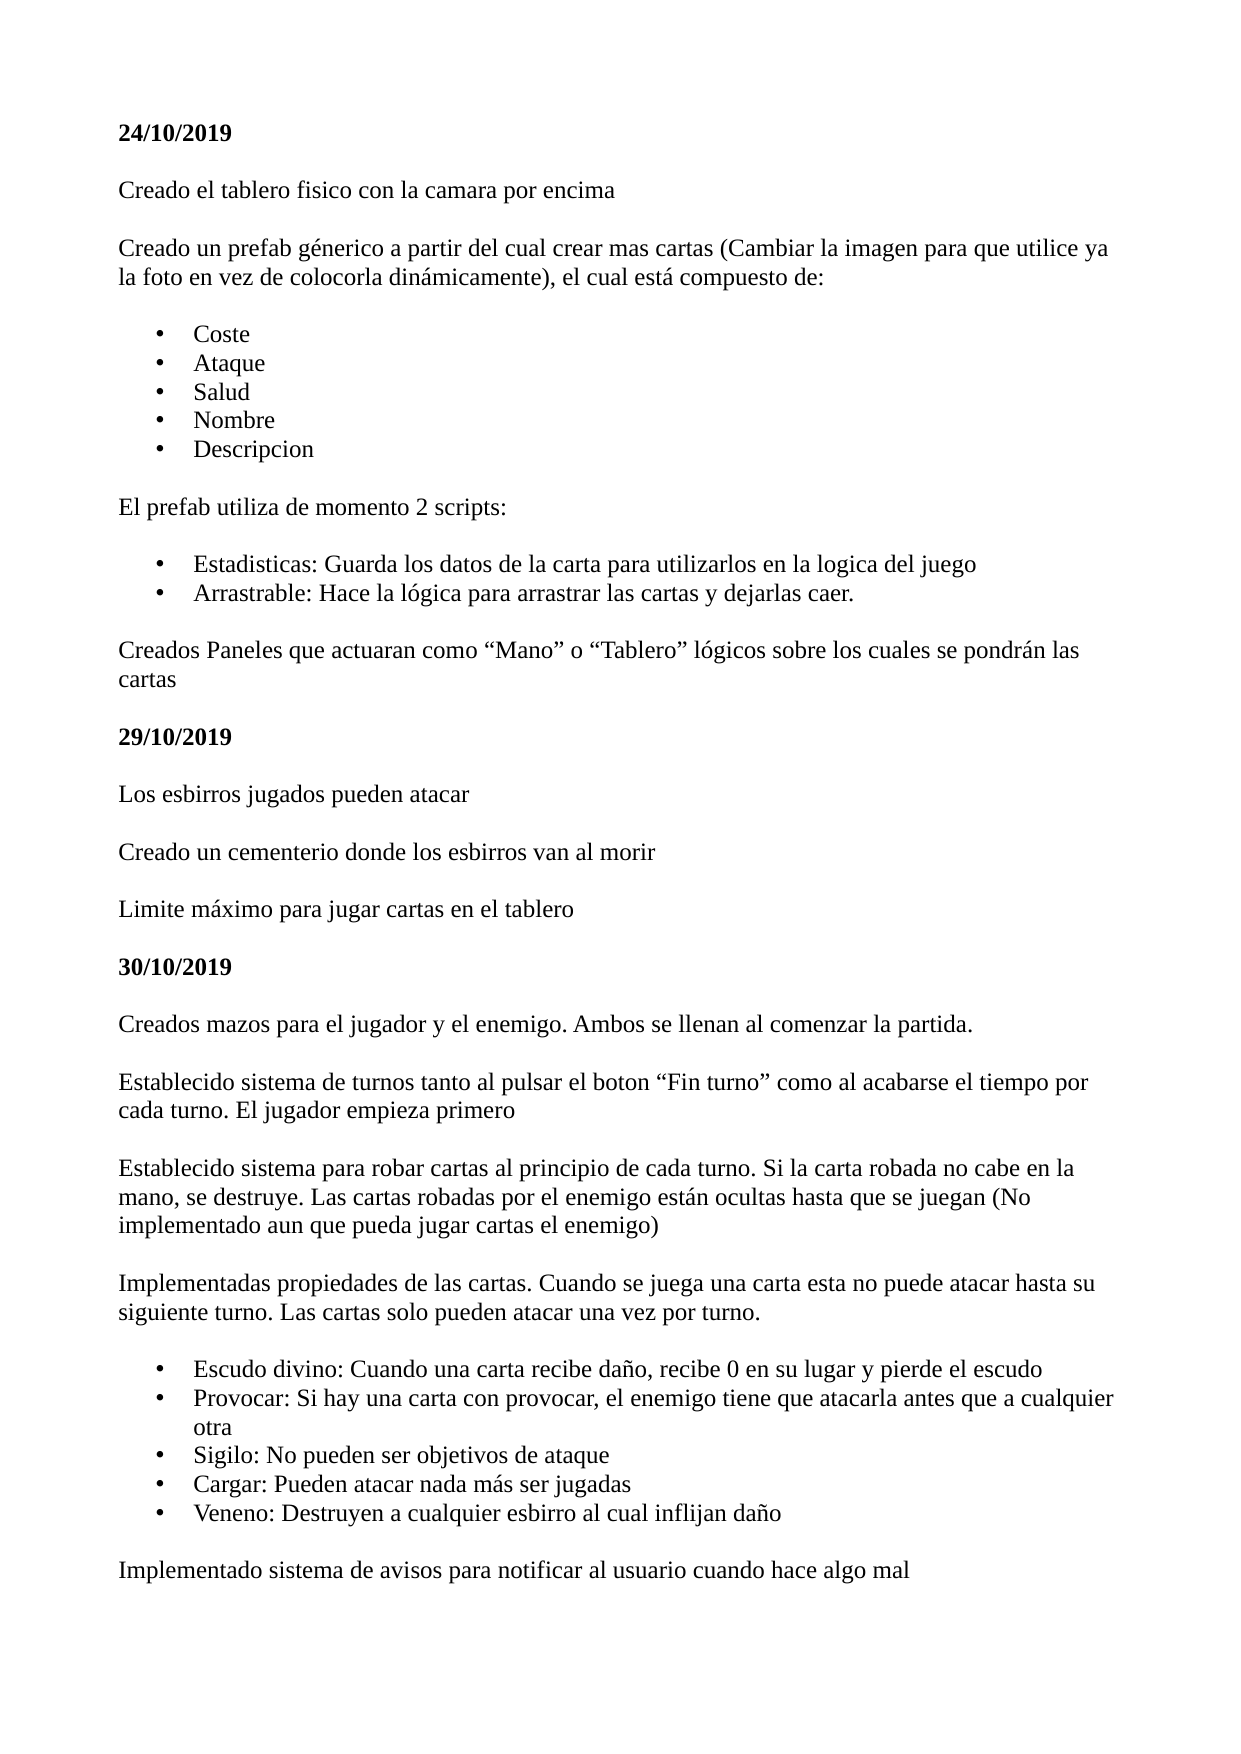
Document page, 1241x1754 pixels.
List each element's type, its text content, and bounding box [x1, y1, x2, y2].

list Escudo divino: Cuando una carta recibe daño, recibe 0 en su lugar y pierde el escudo [156, 1354, 1122, 1383]
text Implementadas propiedades de las cartas. Cuando se juega una carta esta no puede atacar hasta su siguiente turno. Las cartas solo pueden atacar una vez por turno. [118, 1268, 1122, 1326]
list Arrastrable: Hace la lógica para arrastrar las cartas y dejarlas caer. [156, 578, 1122, 607]
text Establecido sistema para robar cartas al principio de cada turno. Si la carta robada no cabe en la mano, se destruye. Las cartas robadas por el enemigo están ocultas hasta que se juegan (No implementado aun que pueda jugar cartas el enemigo) [118, 1153, 1122, 1239]
text Creados mazos para el jugador y el enemigo. Ambos se llenan al comenzar la partida. [118, 1009, 1122, 1038]
text 30/10/2019 [118, 952, 1122, 981]
list Veneno: Destruyen a cualquier esbirro al cual inflijan daño [156, 1498, 1122, 1527]
list Estadisticas: Guarda los datos de la carta para utilizarlos en la logica del juego [156, 549, 1122, 578]
list Coste [156, 319, 1122, 348]
text Establecido sistema de turnos tanto al pulsar el boton “Fin turno” como al acabarse el tiempo por cada turno. El jugador empieza primero [118, 1067, 1122, 1124]
text Los esbirros jugados pueden atacar [118, 779, 1122, 808]
list Nombre [156, 406, 1122, 434]
list Cargar: Pueden atacar nada más ser jugadas [156, 1469, 1122, 1498]
text Creado un cementerio donde los esbirros van al morir [118, 837, 1122, 866]
text El prefab utiliza de momento 2 scripts: [118, 492, 1122, 521]
text Creado un prefab génerico a partir del cual crear mas cartas (Cambiar la imagen para que utilice ya la foto en vez de colocorla dinámicamente), el cual está compuesto de: [118, 233, 1122, 291]
list Salud [156, 377, 1122, 406]
text Creado el tablero fisico con la camara por encima [118, 176, 1122, 204]
list Descripcion [156, 434, 1122, 463]
list Ataque [156, 348, 1122, 377]
text Limite máximo para jugar cartas en el tablero [118, 894, 1122, 923]
text 29/10/2019 [118, 722, 1122, 751]
text Creados Paneles que actuaran como “Mano” o “Tablero” lógicos sobre los cuales se pondrán las cartas [118, 636, 1122, 693]
text Implementado sistema de avisos para notificar al usuario cuando hace algo mal [118, 1556, 1122, 1584]
list Provocar: Si hay una carta con provocar, el enemigo tiene que atacarla antes que a cualquier otra [156, 1383, 1122, 1441]
text 24/10/2019 [118, 118, 1122, 147]
list Sigilo: No pueden ser objetivos de ataque [156, 1441, 1122, 1469]
